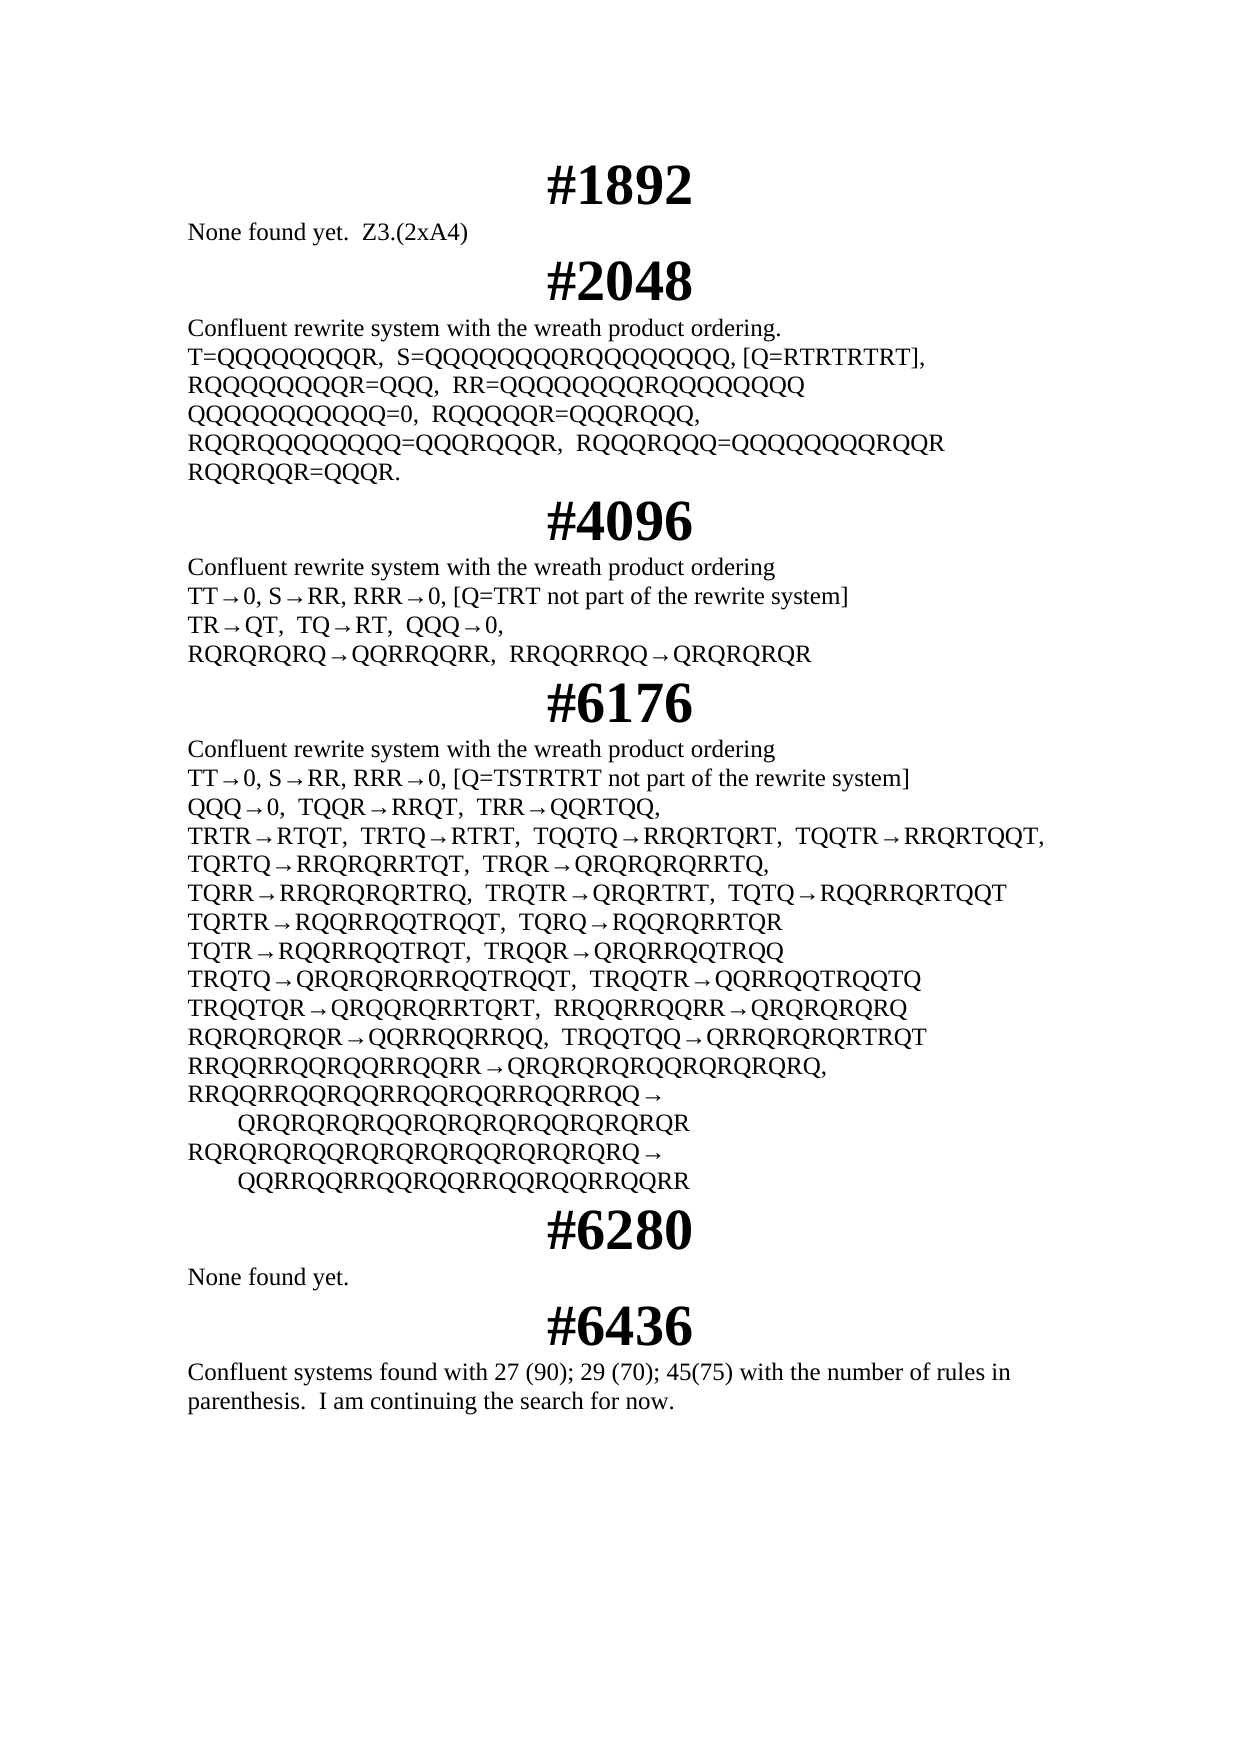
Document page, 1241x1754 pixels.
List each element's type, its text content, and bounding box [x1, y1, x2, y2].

text Confluent rewrite system with the wreath product ordering [187, 734, 1053, 763]
text #6176 [187, 667, 1053, 734]
text #1892 [187, 150, 1053, 217]
text TQRTR→RQQRRQQTRQQT, TQRQ→RQQRQRRTQR [187, 907, 1053, 936]
text None found yet. [187, 1262, 1053, 1290]
text TT→0, S→RR, RRR→0, [Q=TSTRTRT not part of the rewrite system] [187, 763, 1053, 792]
text QQQ→0, TQQR→RRQT, TRR→QQRTQQ, [187, 792, 1053, 821]
text Confluent rewrite system with the wreath product ordering. [187, 313, 1053, 342]
text T=QQQQQQQQR, S=QQQQQQQQRQQQQQQQQ, [Q=RTRTRTRT], [187, 342, 1053, 370]
text #2048 [187, 246, 1053, 313]
text #4096 [187, 485, 1053, 552]
text Confluent rewrite system with the wreath product ordering [187, 552, 1053, 581]
text RQRQRQRQQRQRQRQRQQRQRQRQRQ→ [187, 1137, 1053, 1166]
text #6280 [187, 1194, 1053, 1262]
text TRQQTQR→QRQQRQRRTQRT, RRQQRRQQRR→QRQRQRQRQ [187, 993, 1053, 1022]
text TRTR→RTQT, TRTQ→RTRT, TQQTQ→RRQRTQRT, TQQTR→RRQRTQQT, [187, 821, 1053, 849]
text QQQQQQQQQQQ=0, RQQQQQR=QQQRQQQ, RQQRQQQQQQQQ=QQQRQQQR, RQQQRQQQ=QQQQQQQQRQQR [187, 399, 1053, 457]
text QRQRQRQRQQRQRQRQRQQRQRQRQR [187, 1108, 1053, 1137]
text RQQQQQQQQR=QQQ, RR=QQQQQQQQRQQQQQQQQ [187, 370, 1053, 399]
text RQRQRQRQ→QQRRQQRR, RRQQRRQQ→QRQRQRQR [187, 639, 1053, 667]
text TT→0, S→RR, RRR→0, [Q=TRT not part of the rewrite system] [187, 581, 1053, 610]
text Confluent systems found with 27 (90); 29 (70); 45(75) with the number of rules in parenthesis. I am continuing the search for now. [187, 1357, 1053, 1415]
text TQRR→RRQRQRQRTRQ, TRQTR→QRQRTRT, TQTQ→RQQRRQRTQQT [187, 878, 1053, 907]
text QQRRQQRRQQRQQRRQQRQQRRQQRR [187, 1166, 1053, 1194]
text RQRQRQRQR→QQRRQQRRQQ, TRQQTQQ→QRRQRQRQRTRQT [187, 1022, 1053, 1051]
text RQQRQQR=QQQR. [187, 457, 1053, 485]
text #6436 [187, 1290, 1053, 1357]
text TRQTQ→QRQRQRQRRQQTRQQT, TRQQTR→QQRRQQTRQQTQ [187, 964, 1053, 993]
text TQRTQ→RRQRQRRTQT, TRQR→QRQRQRQRRTQ, [187, 849, 1053, 878]
text TQTR→RQQRRQQTRQT, TRQQR→QRQRRQQTRQQ [187, 936, 1053, 964]
text None found yet. Z3.(2xA4) [187, 217, 1053, 246]
text RRQQRRQQRQQRRQQRR→QRQRQRQRQQRQRQRQRQ, [187, 1051, 1053, 1079]
text TR→QT, TQ→RT, QQQ→0, [187, 610, 1053, 639]
text RRQQRRQQRQQRRQQRQQRRQQRRQQ→ [187, 1079, 1053, 1108]
